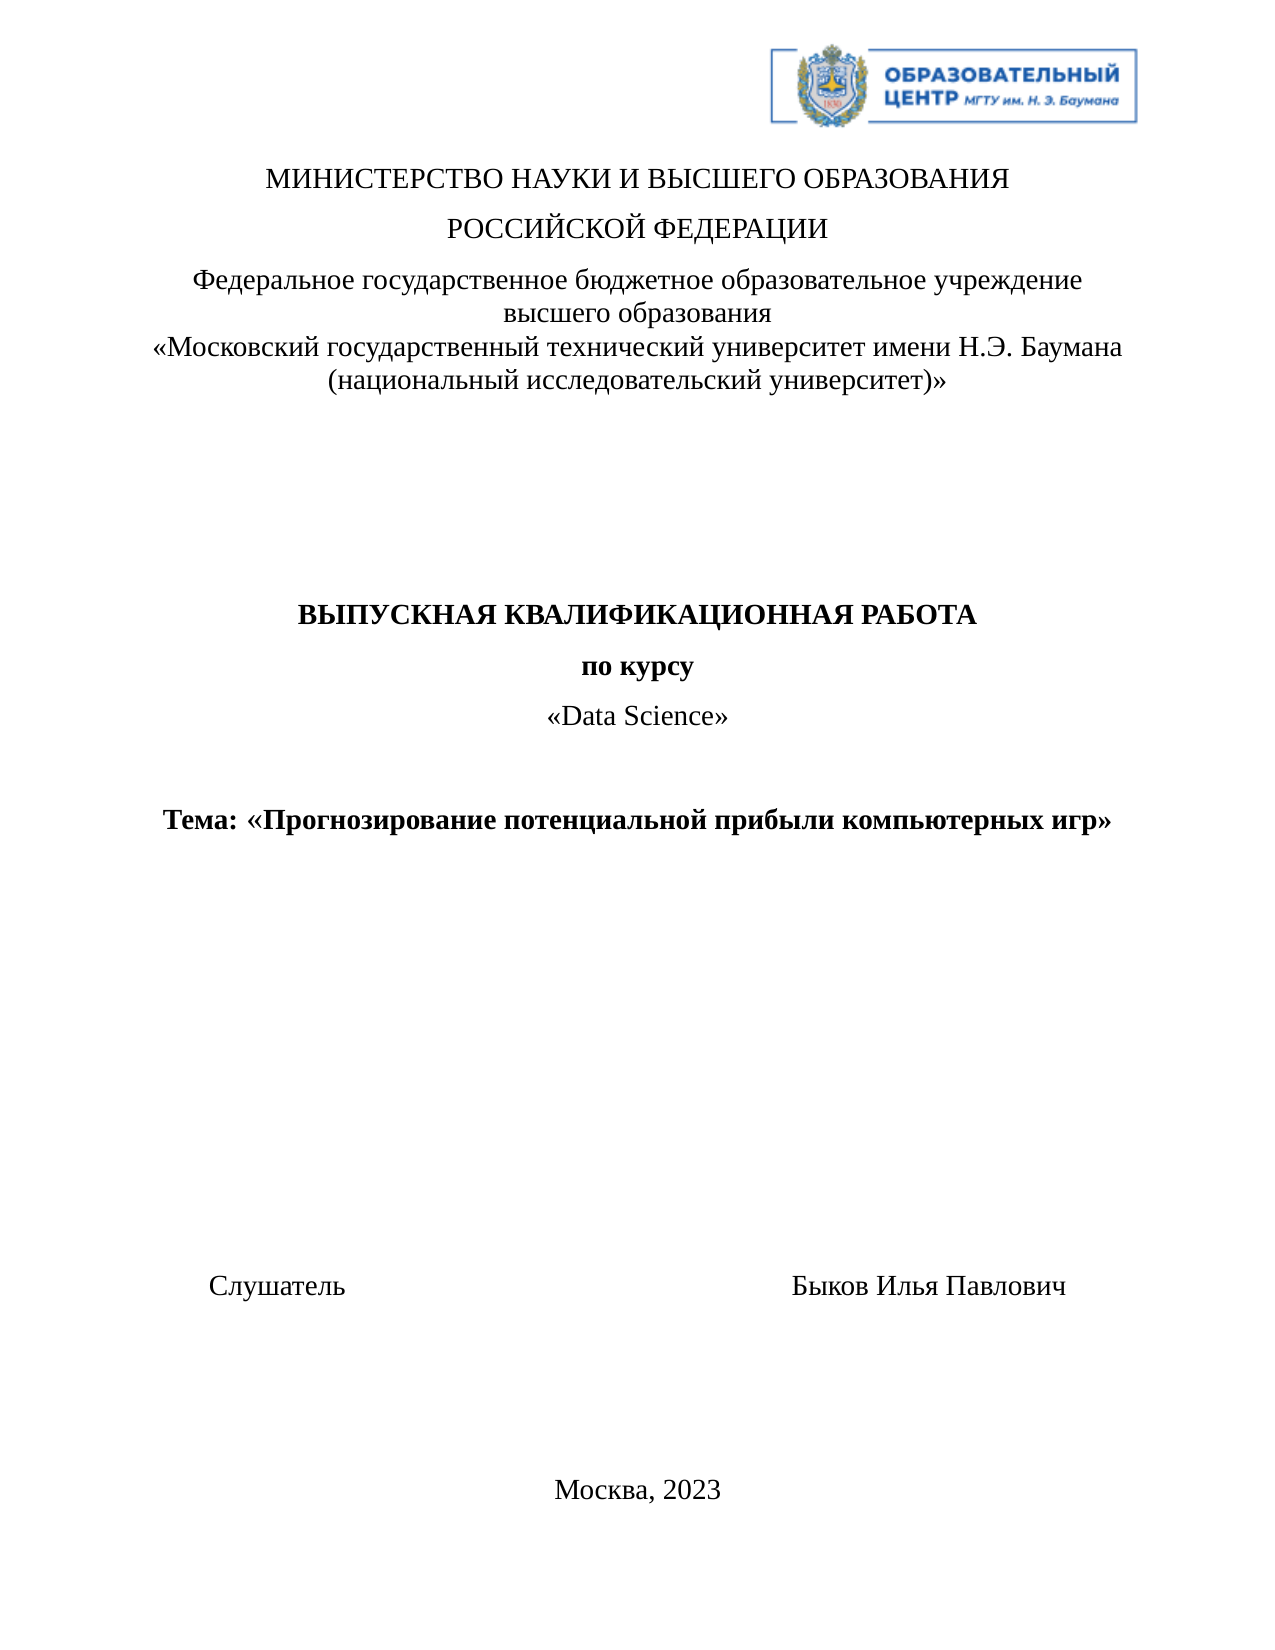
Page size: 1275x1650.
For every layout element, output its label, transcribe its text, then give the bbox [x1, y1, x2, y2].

text «Московский государственный технический университет имени Н.Э. Баумана [118, 329, 1157, 362]
text Тема: «Прогнозирование потенциальной прибыли компьютерных игр» [118, 798, 1157, 837]
text МИНИСТЕРСТВО НАУКИ И ВЫСШЕГО ОБРАЗОВАНИЯ [118, 161, 1157, 195]
text по курсу [118, 648, 1157, 681]
text РОССИЙСКОЙ ФЕДЕРАЦИИ [118, 212, 1157, 245]
text Федеральное государственное бюджетное образовательное учреждение [118, 262, 1157, 295]
text (национальный исследовательский университет)» [118, 362, 1157, 396]
text «Data Science» [118, 698, 1157, 731]
text ВЫПУСКНАЯ КВАЛИФИКАЦИОННАЯ РАБОТА [118, 597, 1157, 631]
text Москва, 2023 [118, 1472, 1157, 1505]
text Слушатель Быков Илья Павлович [118, 1268, 1157, 1302]
text высшего образования [118, 295, 1157, 329]
picture [740, 21, 1188, 143]
